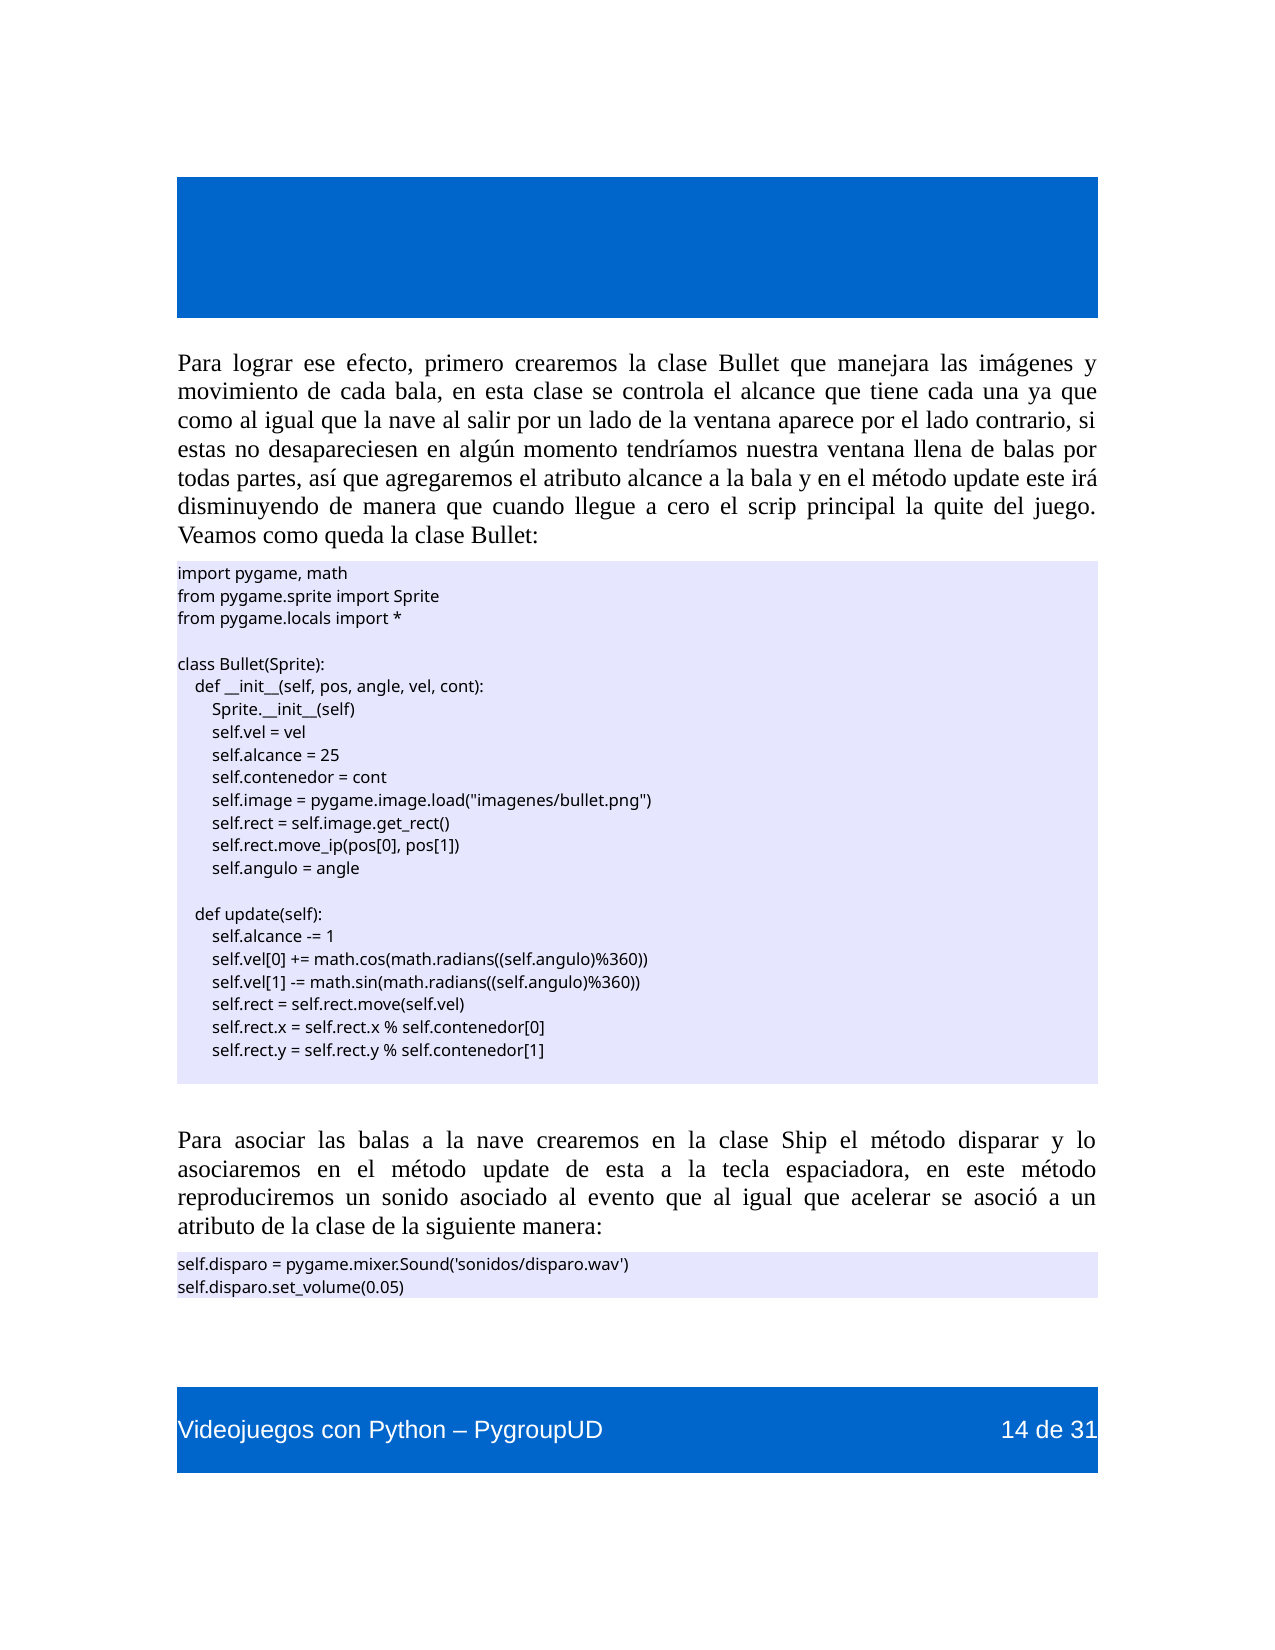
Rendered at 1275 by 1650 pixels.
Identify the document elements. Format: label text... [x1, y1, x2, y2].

text self.vel[1] -= math.sin(math.radians((self.angulo)%360)) [177, 970, 1098, 993]
text self.image = pygame.image.load("imagenes/bullet.png") [177, 788, 1098, 811]
text self.rect.x = self.rect.x % self.contenedor[0] [177, 1016, 1098, 1038]
text Para asociar las balas a la nave crearemos en la clase Ship el método disparar y lo asociaremos en el método update de esta a la tecla espaciadora, en este método reproduciremos un sonido asociado al evento que al igual que acelerar se asoció a un atributo de la clase de la siguiente manera: [177, 1125, 1098, 1240]
text self.rect = self.image.get_rect() [177, 811, 1098, 834]
text from pygame.sprite import Sprite [177, 584, 1098, 607]
text class Bullet(Sprite): [177, 652, 1098, 675]
text self.vel = vel [177, 720, 1098, 743]
text self.alcance = 25 [177, 743, 1098, 766]
text Para lograr ese efecto, primero crearemos la clase Bullet que manejara las imágenes y movimiento de cada bala, en esta clase se controla el alcance que tiene cada una ya que como al igual que la nave al salir por un lado de la ventana aparece por el lado contrario, si estas no desapareciesen en algún momento tendríamos nuestra ventana llena de balas por todas partes, así que agregaremos el atributo alcance a la bala y en el método update este irá disminuyendo de manera que cuando llegue a cero el scrip principal la quite del juego. Veamos como queda la clase Bullet: [177, 348, 1098, 549]
text self.rect.y = self.rect.y % self.contenedor[1] [177, 1038, 1098, 1061]
text self.rect = self.rect.move(self.vel) [177, 993, 1098, 1016]
text def update(self): [177, 902, 1098, 925]
text self.vel[0] += math.cos(math.radians((self.angulo)%360)) [177, 947, 1098, 970]
text self.rect.move_ip(pos[0], pos[1]) [177, 834, 1098, 857]
text def __init__(self, pos, angle, vel, cont): [177, 675, 1098, 698]
text self.alcance -= 1 [177, 925, 1098, 947]
text Sprite.__init__(self) [177, 698, 1098, 720]
text self.disparo.set_volume(0.05) [177, 1275, 1098, 1298]
text self.contenedor = cont [177, 766, 1098, 788]
text import pygame, math [177, 561, 1098, 584]
text self.angulo = angle [177, 857, 1098, 879]
text self.disparo = pygame.mixer.Sound('sonidos/disparo.wav') [177, 1252, 1098, 1275]
text from pygame.locals import * [177, 607, 1098, 629]
